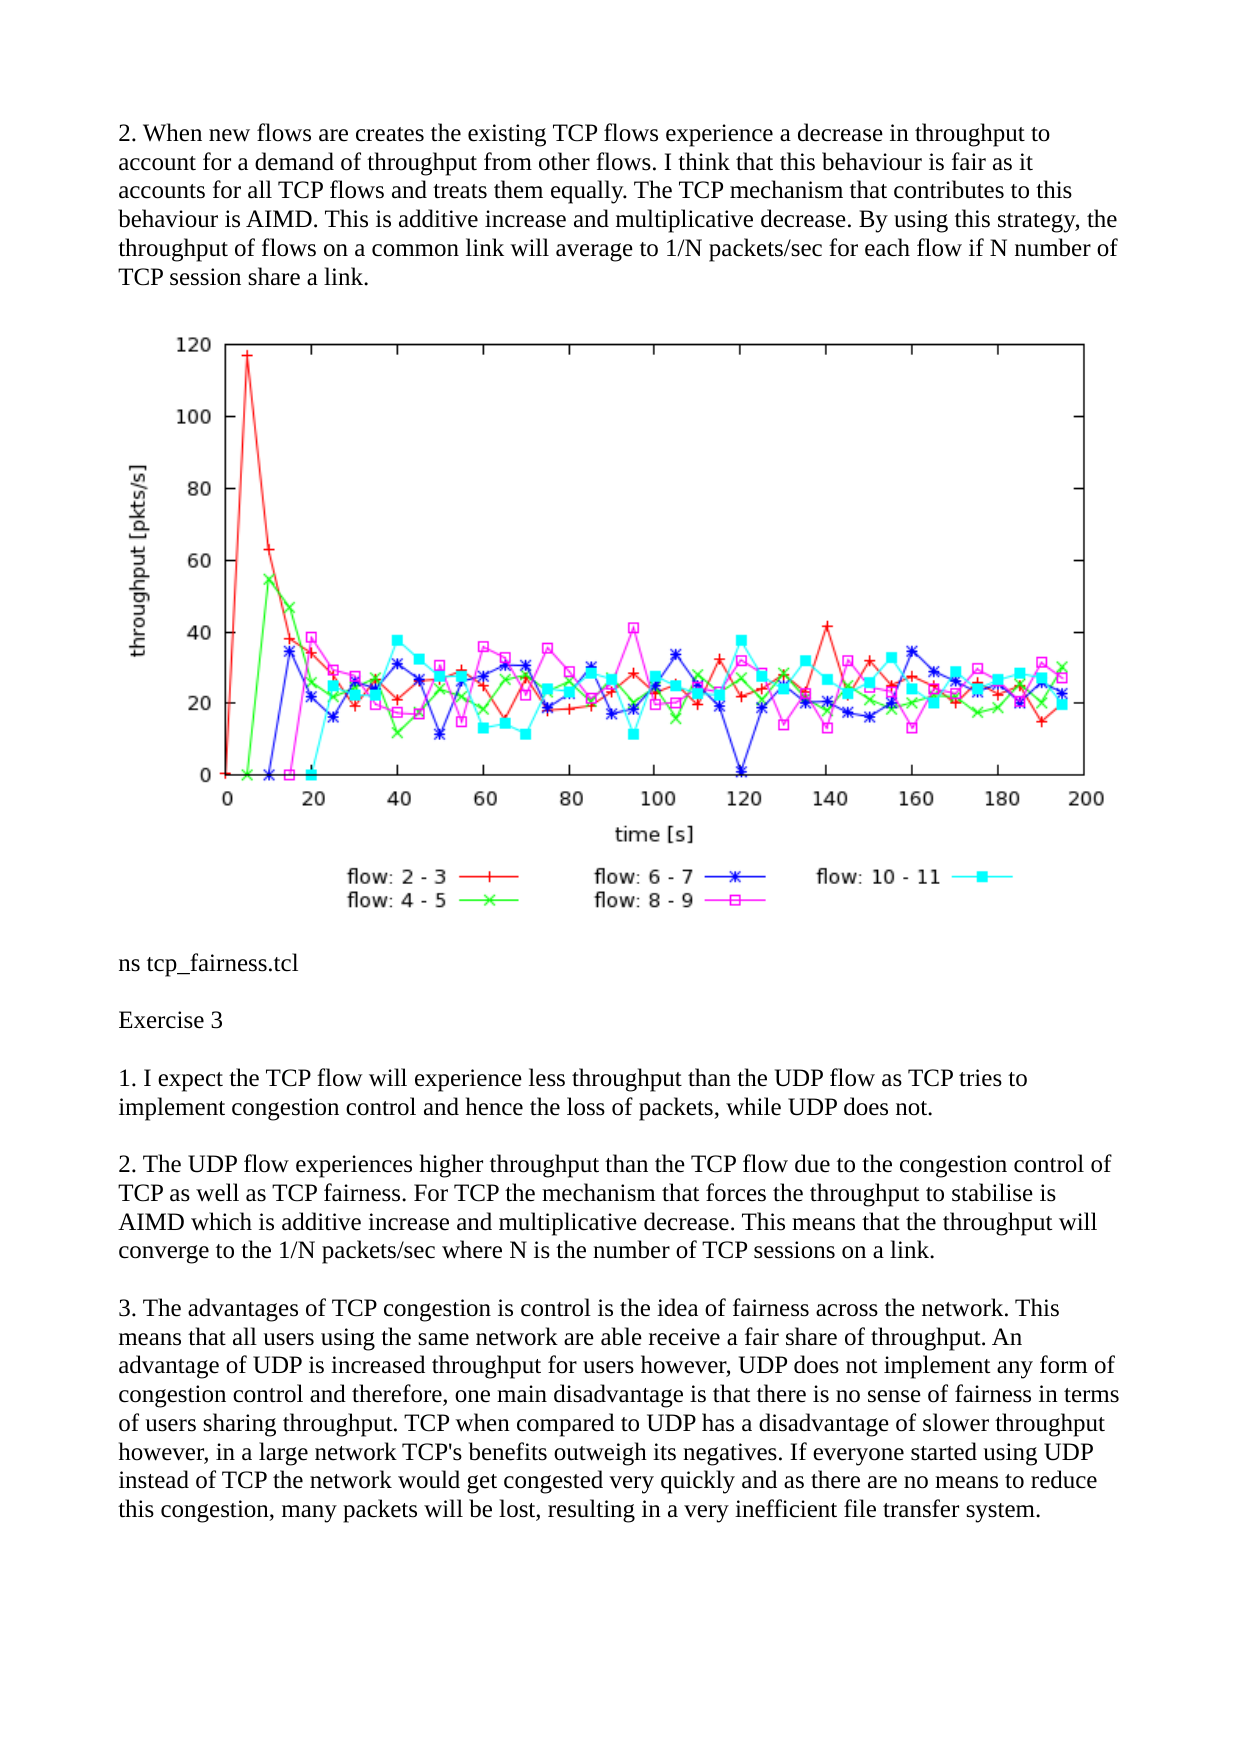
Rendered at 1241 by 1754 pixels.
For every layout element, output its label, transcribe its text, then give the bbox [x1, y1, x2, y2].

text 1. I expect the TCP flow will experience less throughput than the UDP flow as TCP tries to implement congestion control and hence the loss of packets, while UDP does not. [118, 1063, 1122, 1121]
text ns tcp_fairness.tcl [118, 948, 1122, 977]
text 2. The UDP flow experiences higher throughput than the TCP flow due to the congestion control of TCP as well as TCP fairness. For TCP the mechanism that forces the throughput to stabilise is AIMD which is additive increase and multiplicative decrease. This means that the throughput will converge to the 1/N packets/sec where N is the number of TCP sessions on a link. [118, 1149, 1122, 1264]
text 3. The advantages of TCP congestion is control is the idea of fairness across the network. This means that all users using the same network are able receive a fair share of throughput. An advantage of UDP is increased throughput for users however, UDP does not implement any form of congestion control and therefore, one main disadvantage is that there is no sense of fairness in terms of users sharing throughput. TCP when compared to UDP has a disadvantage of slower throughput however, in a large network TCP's benefits outweigh its negatives. If everyone started using UDP instead of TCP the network would get congested very quickly and as there are no means to reduce this congestion, many packets will be lost, resulting in a very inefficient file transfer system. [118, 1293, 1122, 1523]
text 2. When new flows are creates the existing TCP flows experience a decrease in throughput to account for a demand of throughput from other flows. I think that this behaviour is fair as it accounts for all TCP flows and treats them equally. The TCP mechanism that contributes to this behaviour is AIMD. This is additive increase and multiplicative decrease. By using this strategy, the throughput of flows on a common link will average to 1/N packets/sec for each flow if N number of TCP session share a link. [118, 118, 1122, 291]
picture [120, 319, 1121, 920]
text Exercise 3 [118, 1006, 1122, 1034]
